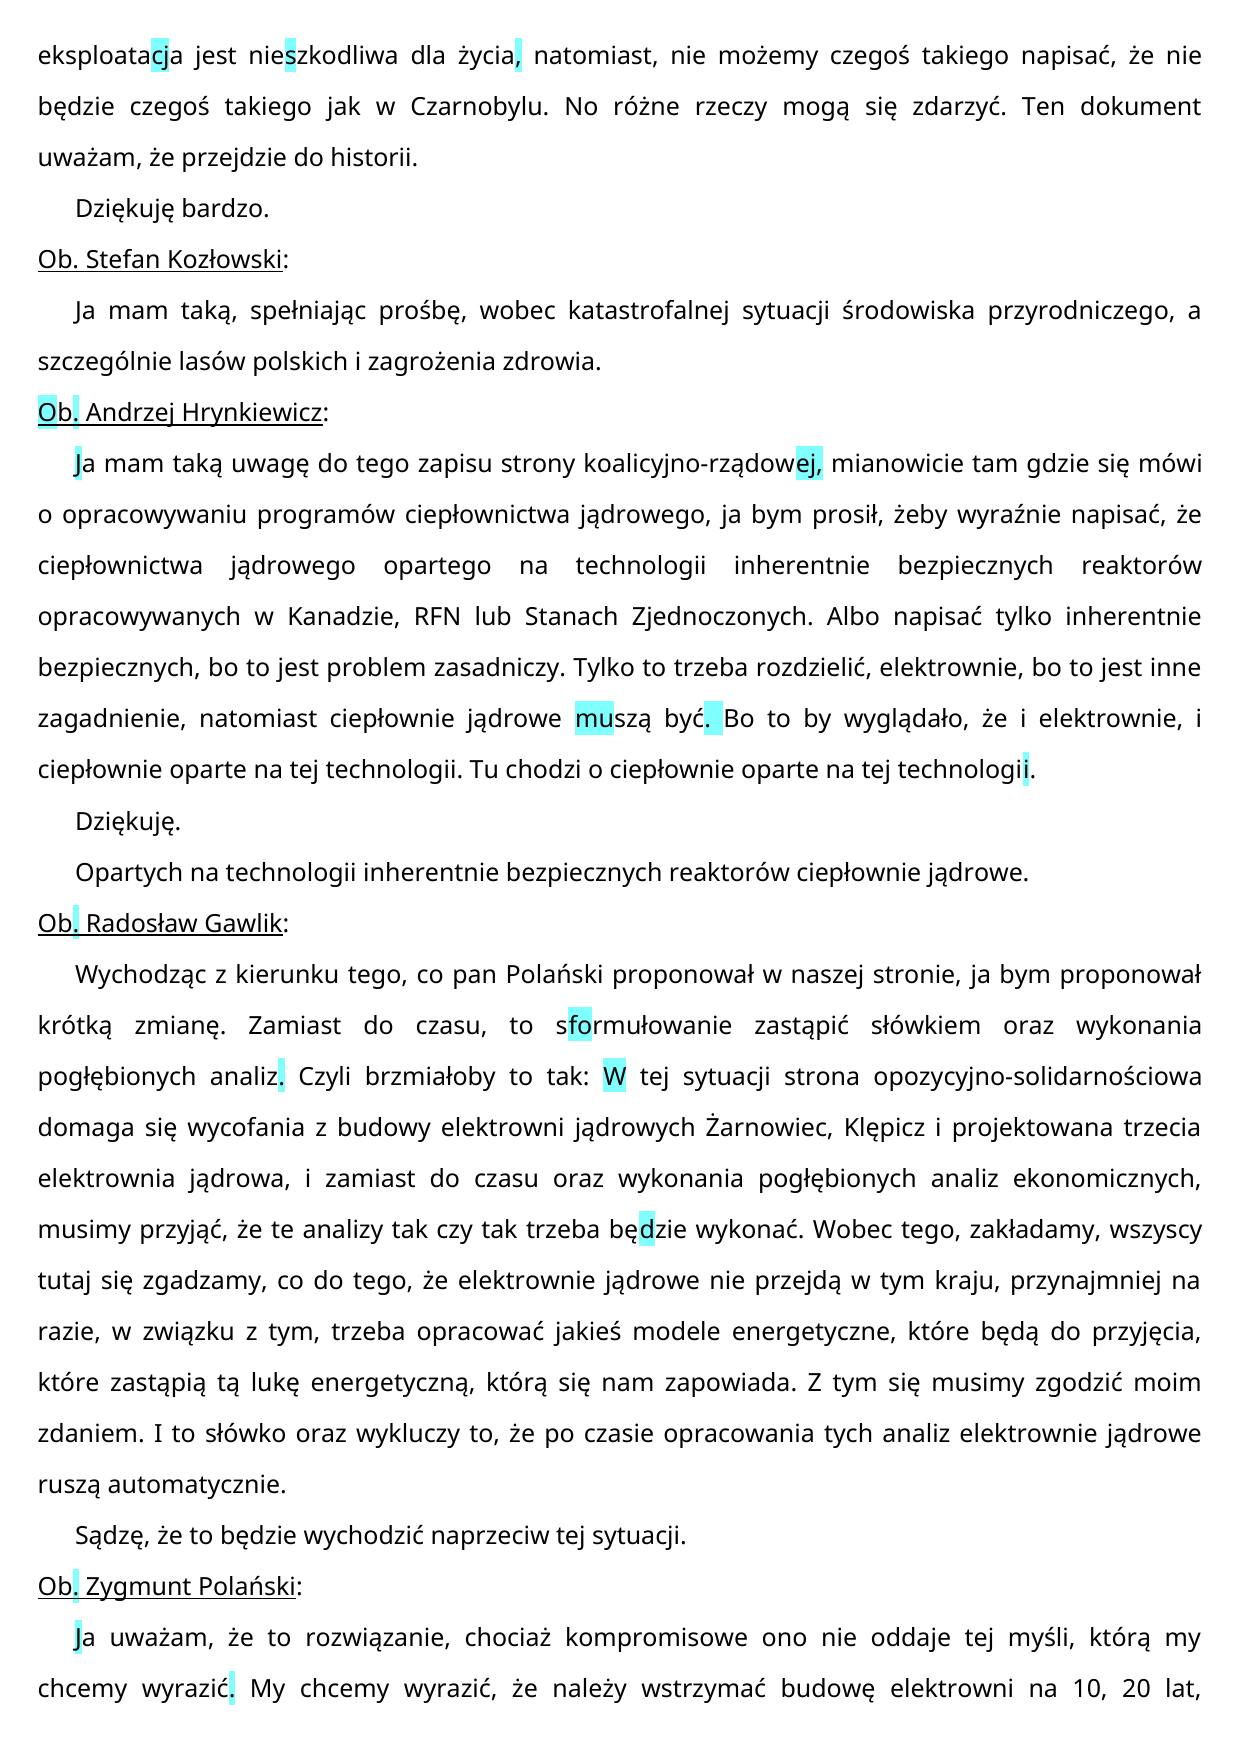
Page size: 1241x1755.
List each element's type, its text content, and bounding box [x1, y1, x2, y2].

text eksploatacja jest nieszkodliwa dla życia, natomiast, nie możemy czegoś takiego napisać, że nie będzie czegoś takiego jak w Czarnobylu. No różne rzeczy mogą się zdarzyć. Ten dokument uważam, że przejdzie do historii. [37, 37, 1203, 174]
text Ja mam taką, spełniając prośbę, wobec katastrofalnej sytuacji środowiska przyrodniczego, a szczególnie lasów polskich i zagrożenia zdrowia. [37, 293, 1203, 378]
text Dziękuję. [37, 803, 1203, 837]
text Wychodząc z kierunku tego, co pan Polański proponował w naszej stronie, ja bym proponował krótką zmianę. Zamiast do czasu, to sformułowanie zastąpić słówkiem oraz wykonania pogłębionych analiz. Czyli brzmiałoby to tak: W tej sytuacji strona opozycyjno-solidarnościowa domaga się wycofania z budowy elektrowni jądrowych Żarnowiec, Klępicz i projektowana trzecia elektrownia jądrowa, i zamiast do czasu oraz wykonania pogłębionych analiz ekonomicznych, musimy przyjąć, że te analizy tak czy tak trzeba będzie wykonać. Wobec tego, zakładamy, wszyscy tutaj się zgadzamy, co do tego, że elektrownie jądrowe nie przejdą w tym kraju, przynajmniej na razie, w związku z tym, trzeba opracować jakieś modele energetyczne, które będą do przyjęcia, które zastąpią tą lukę energetyczną, którą się nam zapowiada. Z tym się musimy zgodzić moim zdaniem. I to słówko oraz wykluczy to, że po czasie opracowania tych analiz elektrownie jądrowe ruszą automatycznie. [37, 956, 1203, 1501]
text Opartych na technologii inherentnie bezpiecznych reaktorów ciepłownie jądrowe. [37, 854, 1203, 888]
text Ob. Stefan Kozłowski: [37, 242, 1203, 276]
text Dziękuję bardzo. [37, 191, 1203, 225]
text Ob. Andrzej Hrynkiewicz: [37, 395, 1203, 429]
text Ja mam taką uwagę do tego zapisu strony koalicyjno-rządowej, mianowicie tam gdzie się mówi o opracowywaniu programów ciepłownictwa jądrowego, ja bym prosił, żeby wyraźnie napisać, że ciepłownictwa jądrowego opartego na technologii inherentnie bezpiecznych reaktorów opracowywanych w Kanadzie, RFN lub Stanach Zjednoczonych. Albo napisać tylko inherentnie bezpiecznych, bo to jest problem zasadniczy. Tylko to trzeba rozdzielić, elektrownie, bo to jest inne zagadnienie, natomiast ciepłownie jądrowe muszą być. Bo to by wyglądało, że i elektrownie, i ciepłownie oparte na tej technologii. Tu chodzi o ciepłownie oparte na tej technologii. [37, 446, 1203, 786]
text Ob. Radosław Gawlik: [37, 905, 1203, 939]
text Ob. Zygmunt Polański: [37, 1569, 1203, 1603]
text Ja uważam, że to rozwiązanie, chociaż kompromisowe ono nie oddaje tej myśli, którą my chcemy wyrazić. My chcemy wyrazić, że należy wstrzymać budowę elektrowni na 10, 20 lat, [37, 1620, 1203, 1705]
text Sądzę, że to będzie wychodzić naprzeciw tej sytuacji. [37, 1518, 1203, 1552]
